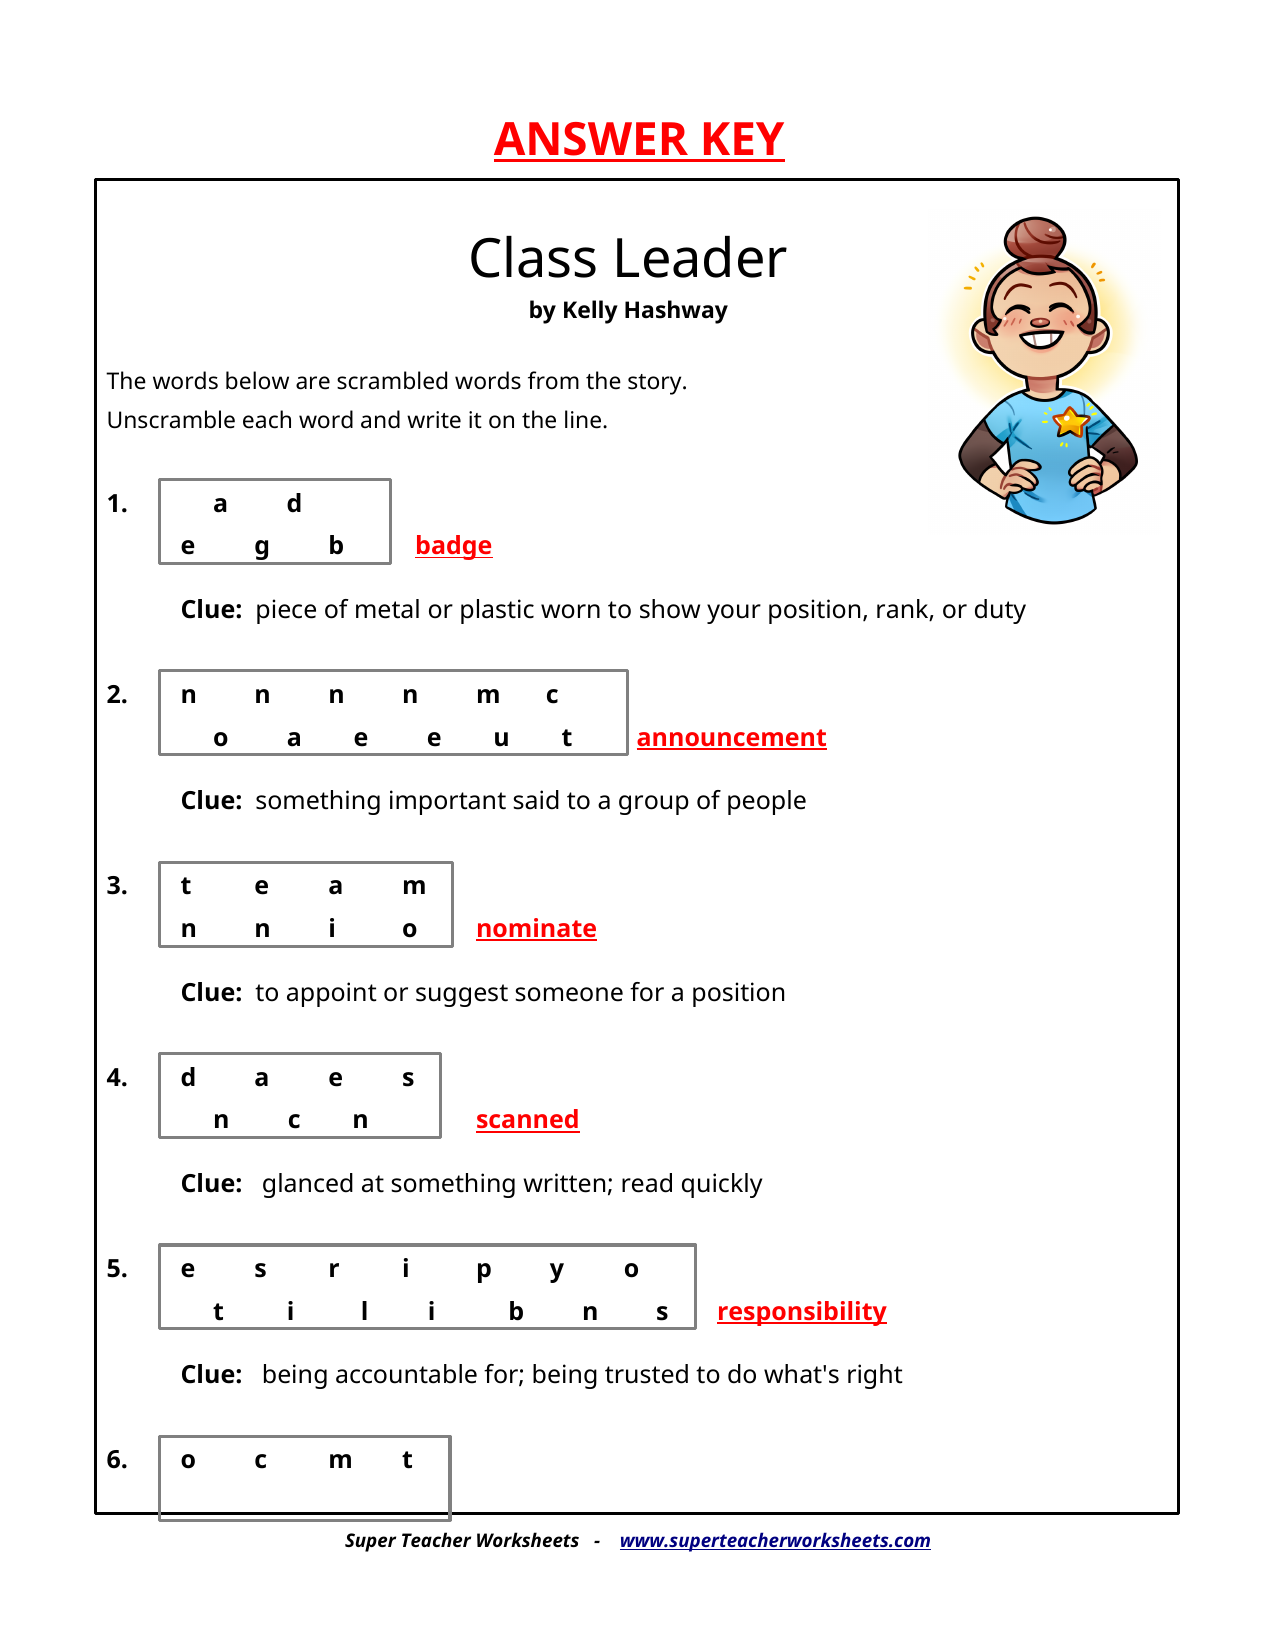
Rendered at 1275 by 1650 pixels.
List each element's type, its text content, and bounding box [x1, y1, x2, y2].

picture [928, 209, 1161, 535]
text ANSWER KEY [106, 106, 1171, 169]
